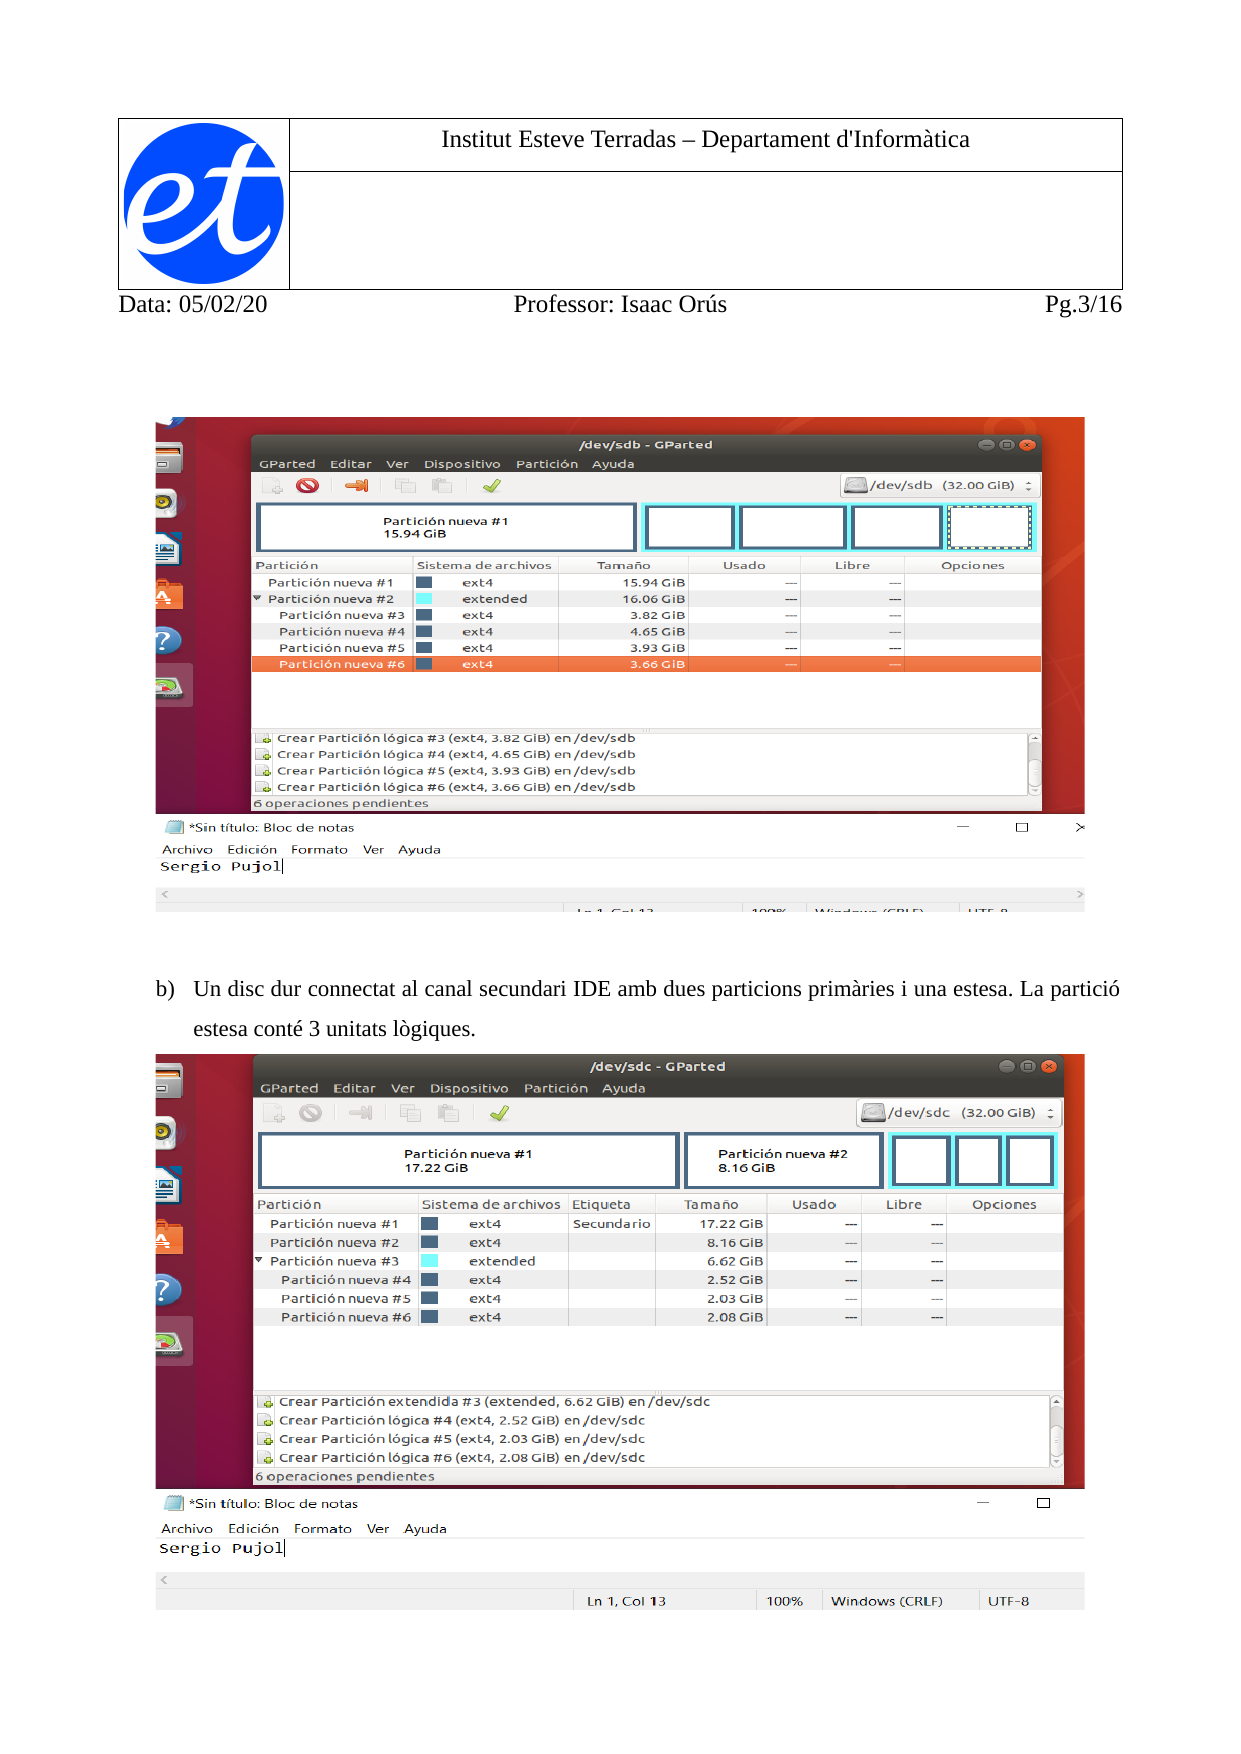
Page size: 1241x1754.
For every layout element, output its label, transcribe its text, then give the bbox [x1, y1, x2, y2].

picture [155, 417, 1085, 912]
list Un disc dur connectat al canal secundari IDE amb dues particions primàries i una estesa. La partició estesa conté 3 unitats lògiques. [156, 976, 1122, 1041]
picture [123, 123, 284, 284]
picture [155, 1054, 1085, 1610]
